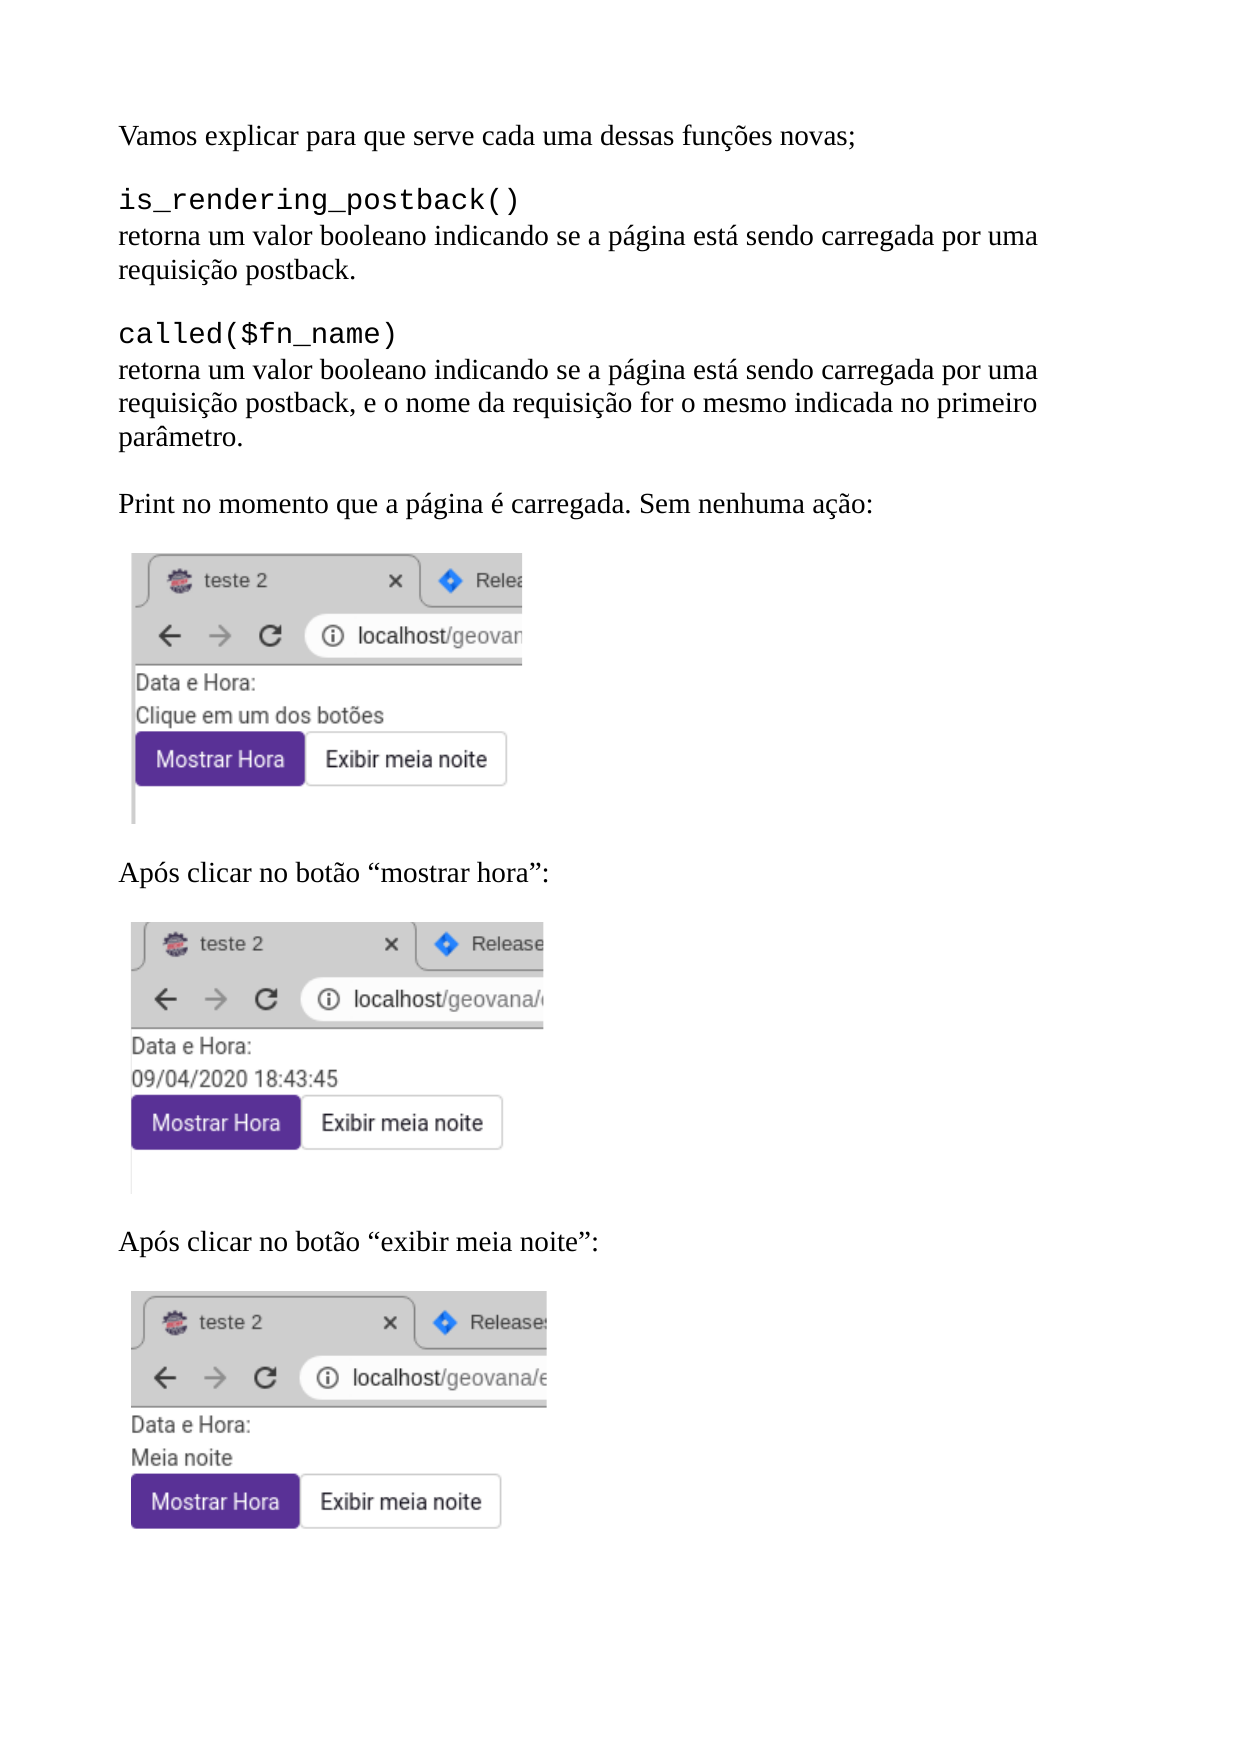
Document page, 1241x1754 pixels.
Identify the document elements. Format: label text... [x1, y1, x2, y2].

text retorna um valor booleano indicando se a página está sendo carregada por uma requisição postback. [118, 218, 1122, 285]
picture [131, 1291, 547, 1595]
text is_rendering_postback() [118, 185, 1122, 218]
text Após clicar no botão “mostrar hora”: [118, 855, 1122, 888]
picture [131, 553, 523, 824]
text Vamos explicar para que serve cada uma dessas funções novas; [118, 118, 1122, 152]
text retorna um valor booleano indicando se a página está sendo carregada por uma requisição postback, e o nome da requisição for o mesmo indicada no primeiro parâmetro. [118, 352, 1122, 452]
picture [130, 922, 544, 1194]
text Print no momento que a página é carregada. Sem nenhuma ação: [118, 486, 1122, 519]
text called($fn_name) [118, 319, 1122, 352]
text Após clicar no botão “exibir meia noite”: [118, 1224, 1122, 1257]
